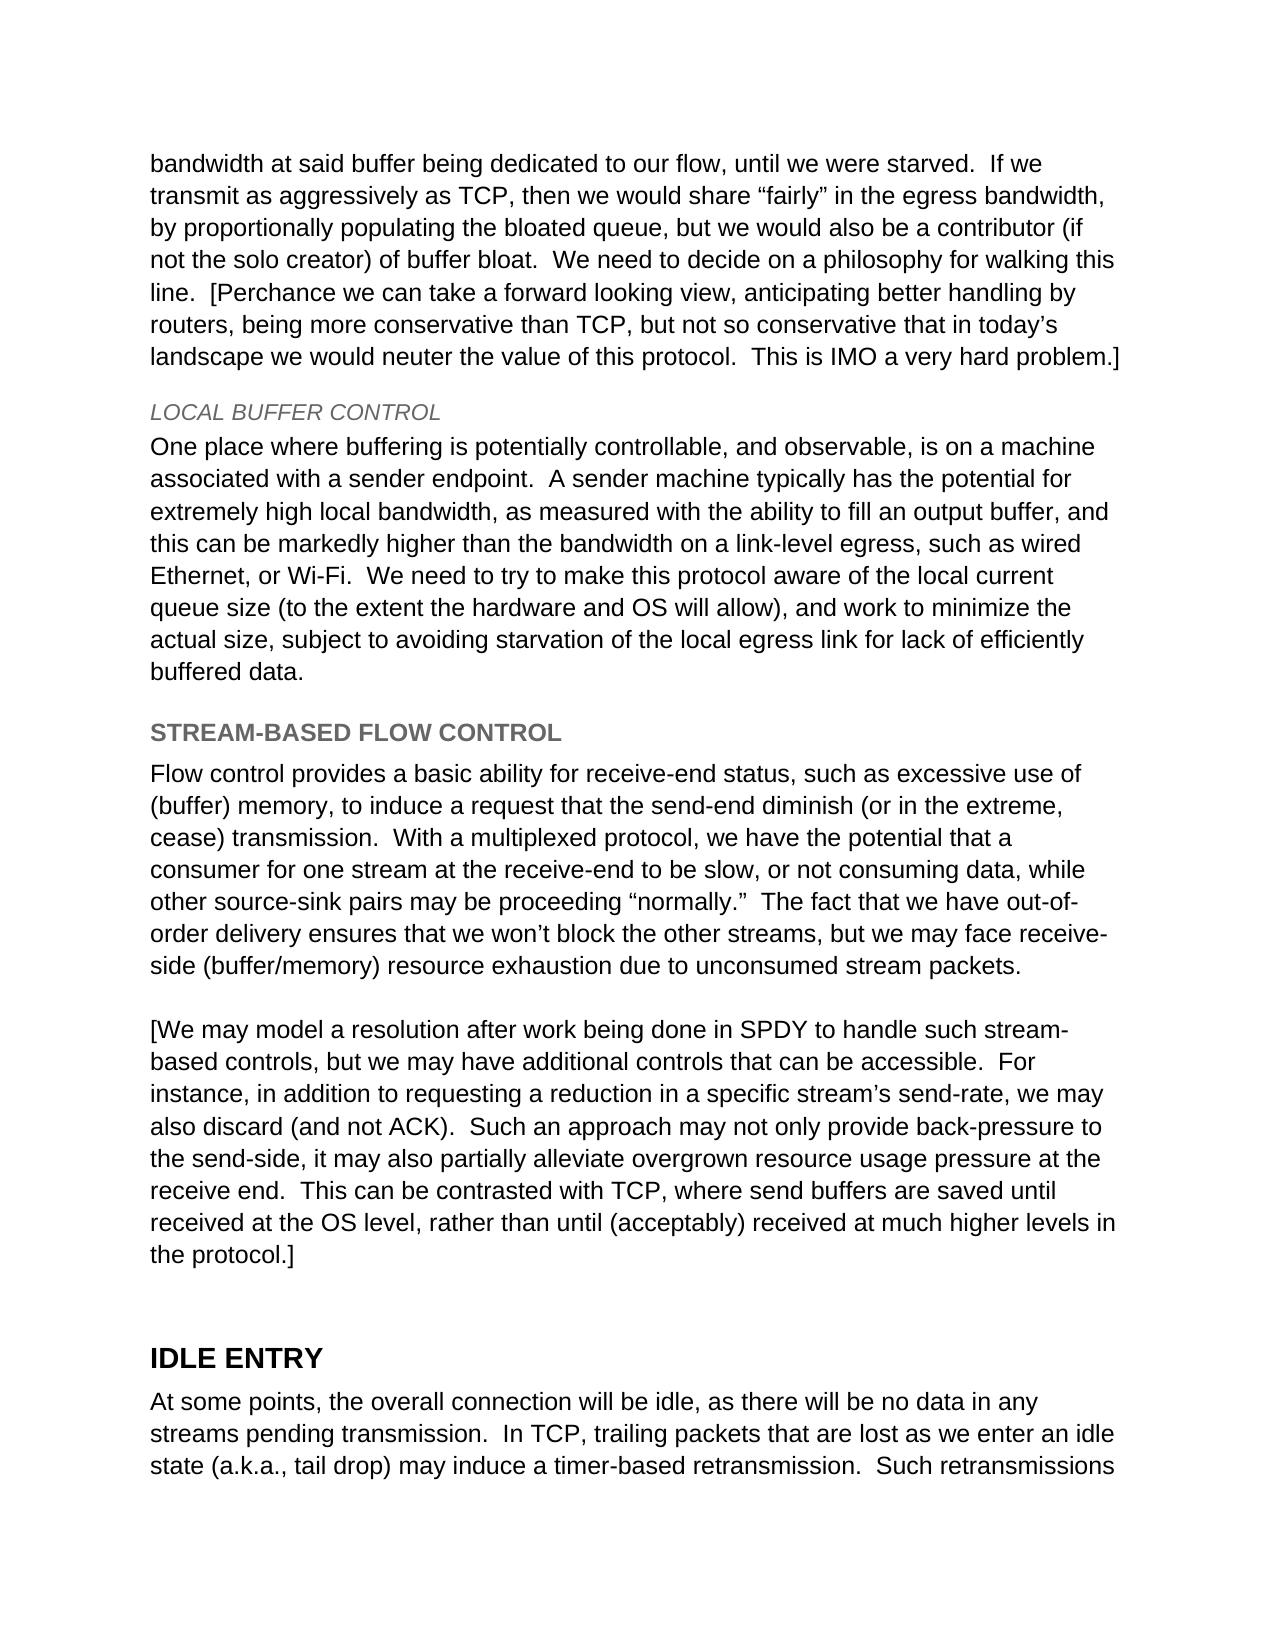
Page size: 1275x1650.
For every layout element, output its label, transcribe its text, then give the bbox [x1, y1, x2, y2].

text At some points, the overall connection will be idle, as there will be no data in any streams pending transmission. In TCP, trailing packets that are lost as we enter an idle state (a.k.a., tail drop) may induce a timer-based retransmission. Such retransmissions [150, 1388, 1125, 1480]
subtitle STREAM-BASED FLOW CONTROL [150, 719, 1125, 747]
subtitle LOCAL BUFFER CONTROL [150, 399, 1125, 425]
text Flow control provides a basic ability for receive-end status, such as excessive use of (buffer) memory, to induce a request that the send-end diminish (or in the extreme, cease) transmission. With a multiplexed protocol, we have the potential that a consumer for one stream at the receive-end to be slow, or not consuming data, while other source-sink pairs may be proceeding “normally.” The fact that we have out-of-order delivery ensures that we won’t block the other streams, but we may face receive-side (buffer/memory) resource exhaustion due to unconsumed stream packets. [150, 759, 1125, 980]
text bandwidth at said buffer being dedicated to our flow, until we were starved. If we transmit as aggressively as TCP, then we would share “fairly” in the egress bandwidth, by proportionally populating the bloated queue, but we would also be a contributor (if not the solo creator) of buffer bloat. We need to decide on a philosophy for walking this line. [Perchance we can take a forward looking view, anticipating better handling by routers, being more conservative than TCP, but not so conservative that in today’s landscape we would neuter the value of this protocol. This is IMO a very hard problem.] [150, 150, 1125, 370]
subtitle IDLE ENTRY [150, 1342, 1125, 1375]
text One place where buffering is potentially controllable, and observable, is on a machine associated with a sender endpoint. A sender machine typically has the potential for extremely high local bandwidth, as measured with the ability to fill an output buffer, and this can be markedly higher than the bandwidth on a link-level egress, such as wired Ethernet, or Wi-Fi. We need to try to make this protocol aware of the local current queue size (to the extent the hardware and OS will allow), and work to minimize the actual size, subject to avoiding starvation of the local egress link for lack of efficiently buffered data. [150, 433, 1125, 686]
text [We may model a resolution after work being done in SPDY to handle such stream-based controls, but we may have additional controls that can be accessible. For instance, in addition to requesting a reduction in a specific stream’s send-rate, we may also discard (and not ACK). Such an approach may not only provide back-pressure to the send-side, it may also partially alleviate overgrown resource usage pressure at the receive end. This can be contrasted with TCP, where send buffers are saved until received at the OS level, rather than until (acceptably) received at much higher levels in the protocol.] [150, 1016, 1125, 1268]
